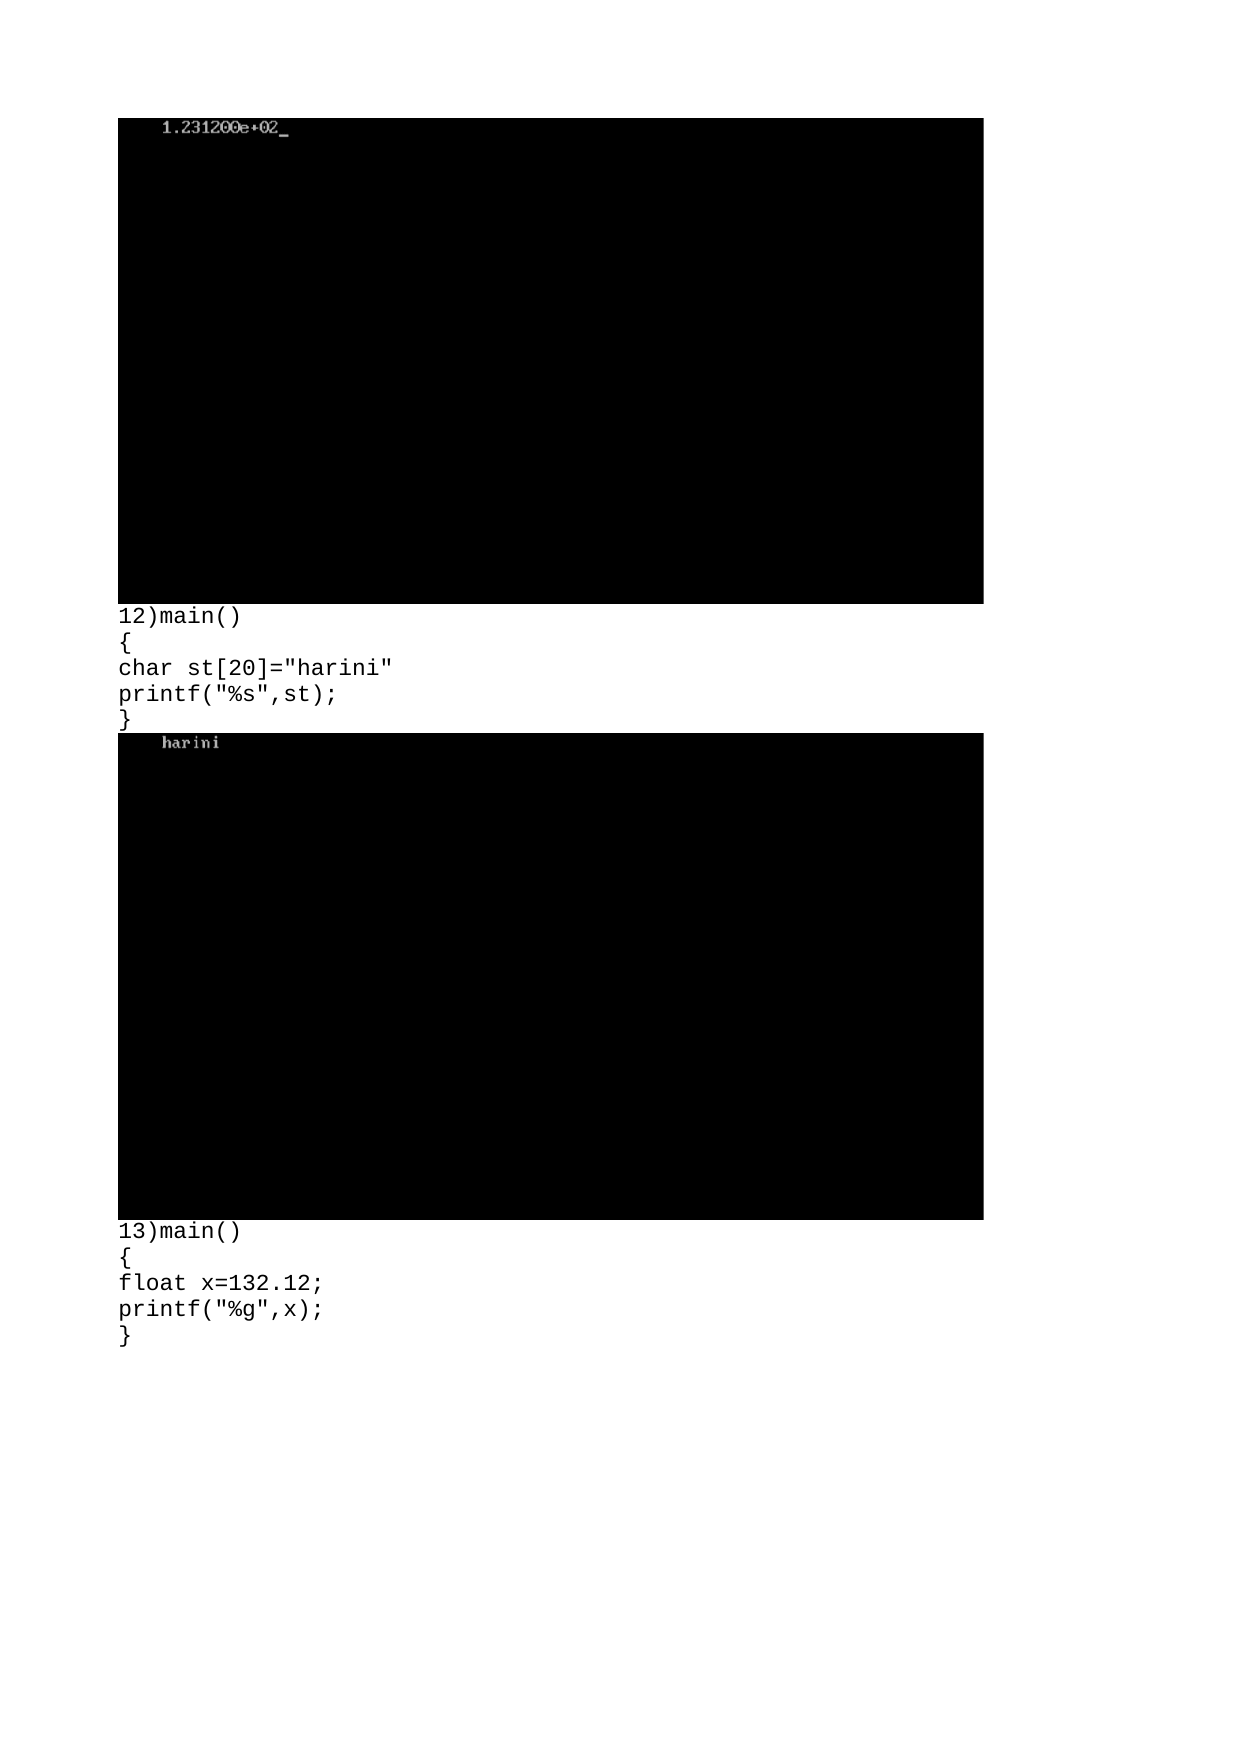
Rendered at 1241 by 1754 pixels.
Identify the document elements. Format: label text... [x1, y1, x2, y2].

text } [118, 708, 1122, 734]
text { [118, 630, 1122, 656]
text 12)main() [118, 604, 1122, 630]
text { [118, 1246, 1122, 1272]
text printf("%s",st); [118, 682, 1122, 708]
text char st[20]="harini" [118, 656, 1122, 682]
text printf("%g",x); [118, 1297, 1122, 1323]
text float x=132.12; [118, 1272, 1122, 1297]
text } [118, 1323, 1122, 1349]
text 13)main() [118, 1220, 1122, 1246]
